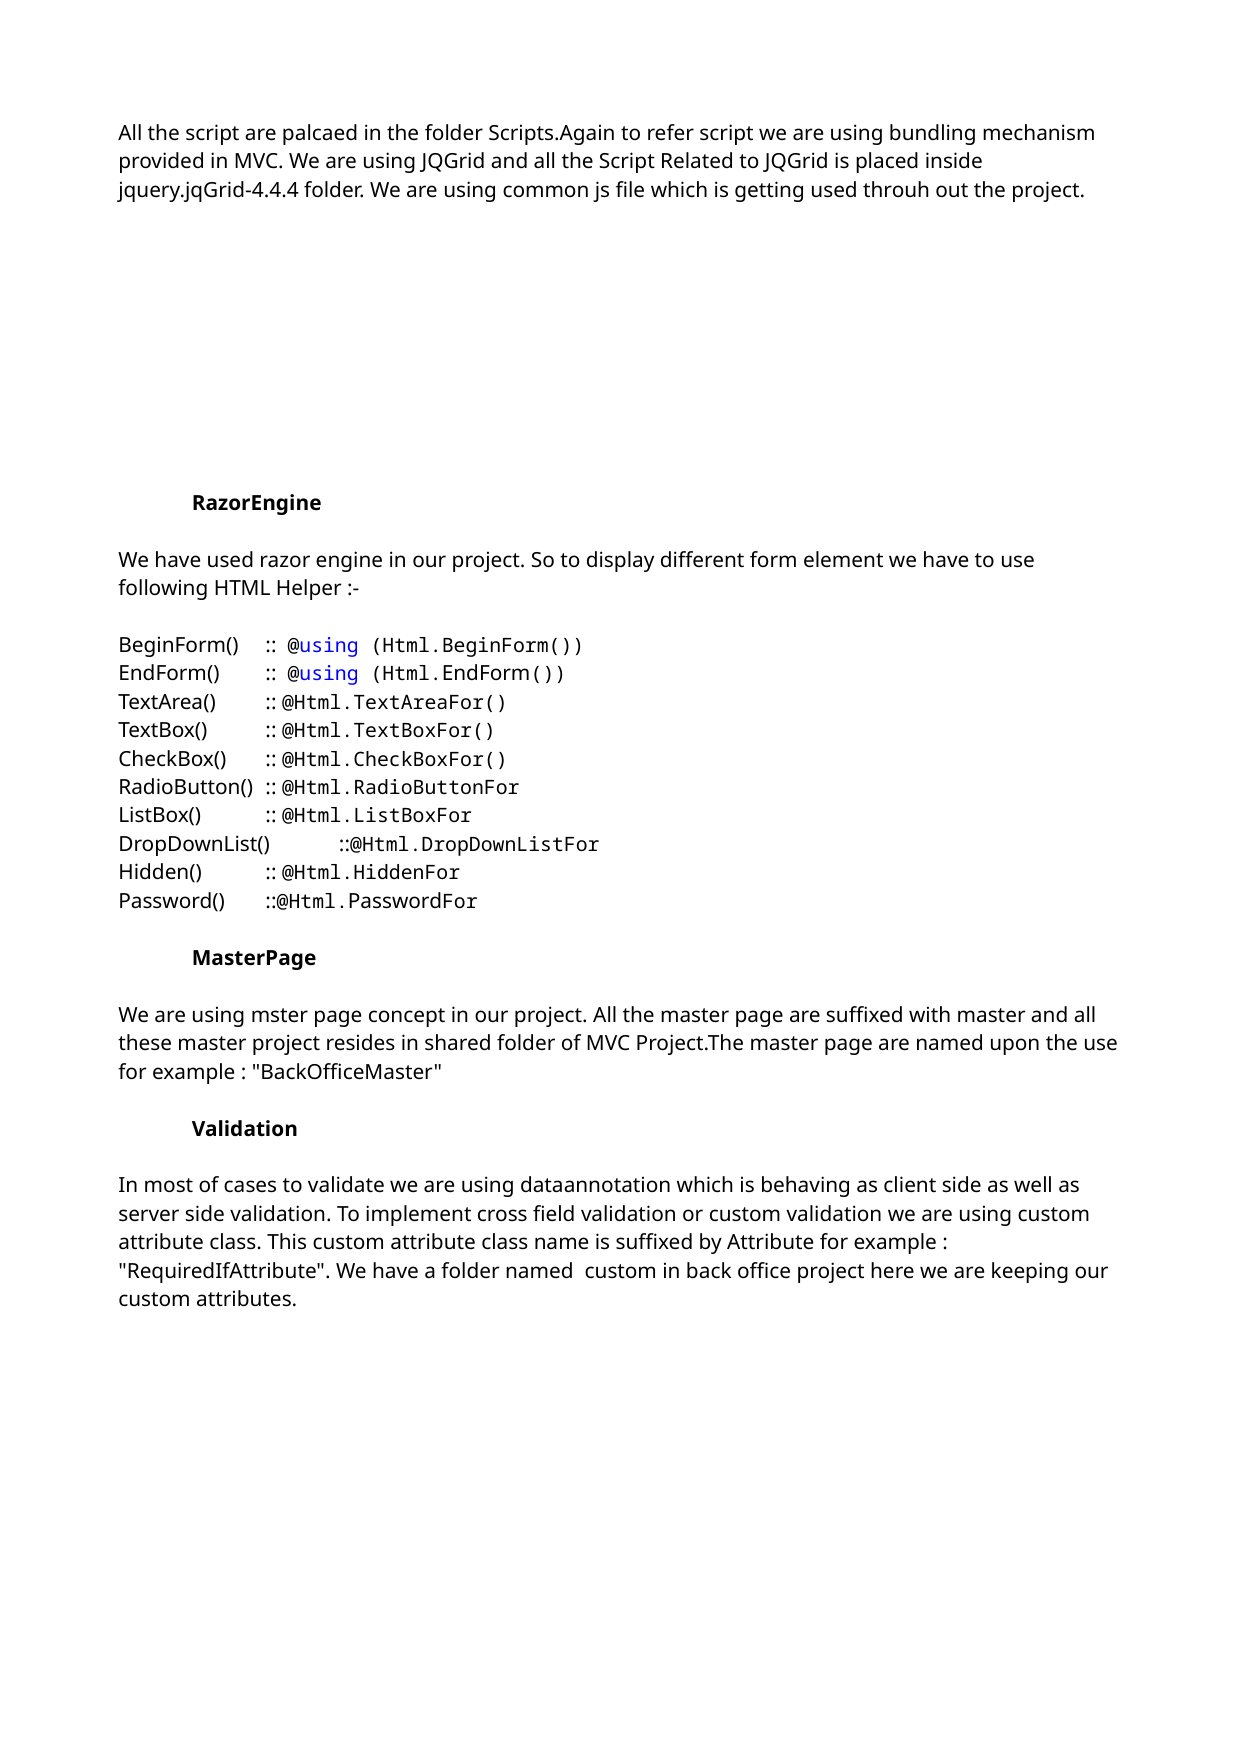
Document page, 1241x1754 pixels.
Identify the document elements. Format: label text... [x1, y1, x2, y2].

text In most of cases to validate we are using dataannotation which is behaving as client side as well as server side validation. To implement cross field validation or custom validation we are using custom attribute class. This custom attribute class name is suffixed by Attribute for example : "RequiredIfAttribute". We have a folder named custom in back office project here we are keeping our custom attributes. [118, 1171, 1122, 1313]
text We are using mster page concept in our project. All the master page are suffixed with master and all these master project resides in shared folder of MVC Project.The master page are named upon the use for example : "BackOfficeMaster" [118, 1000, 1122, 1085]
text Password() ::@Html.PasswordFor [118, 886, 1122, 914]
text MasterPage [118, 943, 1122, 972]
text ListBox() :: @Html.ListBoxFor [118, 801, 1122, 829]
text All the script are palcaed in the folder Scripts.Again to refer script we are using bundling mechanism provided in MVC. We are using JQGrid and all the Script Related to JQGrid is placed inside jquery.jqGrid-4.4.4 folder. We are using common js file which is getting used throuh out the project. [118, 118, 1122, 203]
text TextArea() :: @Html.TextAreaFor() [118, 687, 1122, 715]
text Hidden() :: @Html.HiddenFor [118, 857, 1122, 886]
text BeginForm() :: @using (Html.BeginForm()) [118, 630, 1122, 658]
text TextBox() :: @Html.TextBoxFor() [118, 715, 1122, 744]
text CheckBox() :: @Html.CheckBoxFor() [118, 744, 1122, 772]
text EndForm() :: @using (Html.EndForm()) [118, 658, 1122, 687]
text We have used razor engine in our project. So to display different form element we have to use following HTML Helper :- [118, 545, 1122, 602]
text RadioButton() :: @Html.RadioButtonFor [118, 772, 1122, 801]
text Validation [118, 1114, 1122, 1142]
text DropDownList() ::@Html.DropDownListFor [118, 829, 1122, 857]
text RazorEngine [118, 488, 1122, 516]
